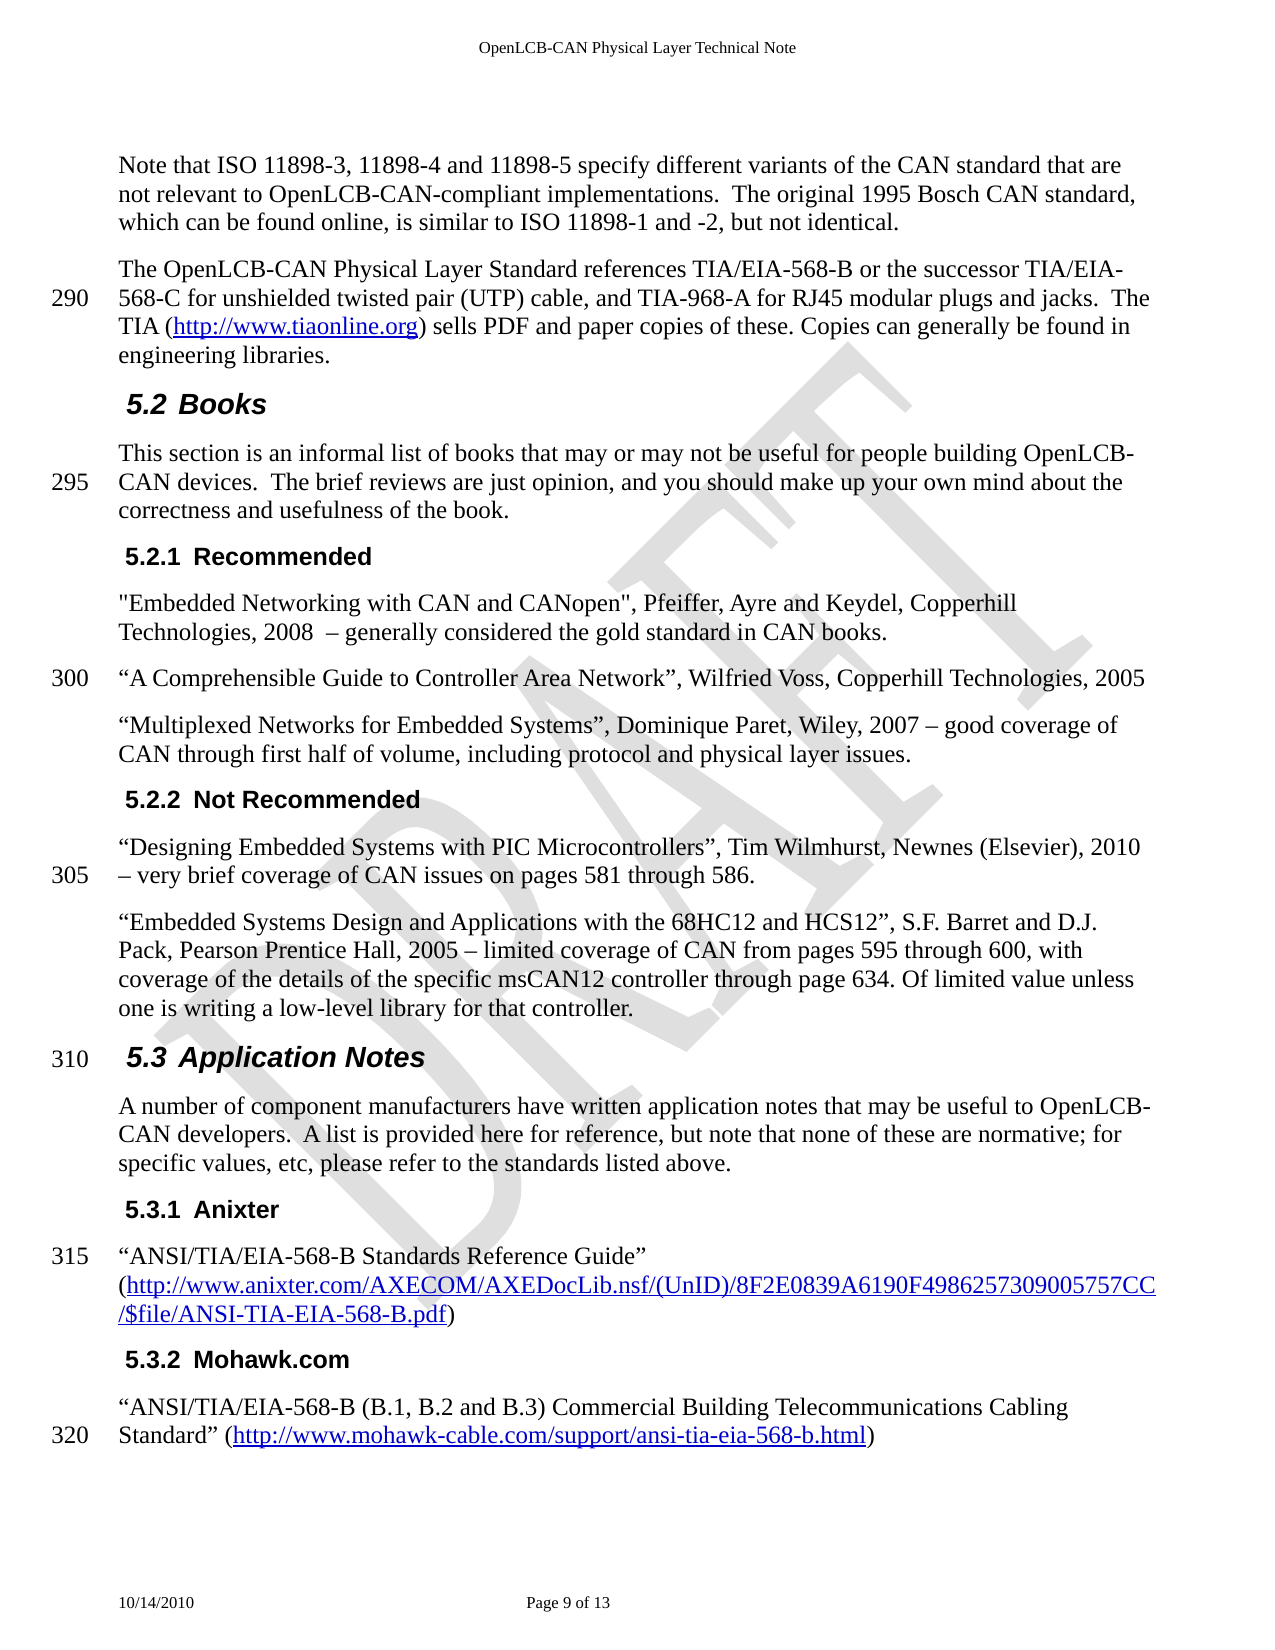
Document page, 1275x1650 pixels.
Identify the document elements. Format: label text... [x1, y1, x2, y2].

text A number of component manufacturers have written application notes that may be useful to OpenLCB-CAN developers. A list is provided here for reference, but note that none of these are normative; for specific values, etc, please refer to the standards listed above. [483, 1091, 1157, 1177]
text “Embedded Systems Design and Applications with the 68HC12 and HCS12”, S.F. Barret and D.J. Pack, Pearson Prentice Hall, 2005 – limited coverage of CAN from pages 595 through 600, with coverage of the details of the specific msCAN12 controller through page 634. Of limited value unless one is writing a low-level library for that controller. [212, 977, 372, 1022]
text “Multiplexed Networks for Embedded Systems”, Dominique Paret, Wiley, 2007 – good coverage of CAN through first half of volume, including protocol and physical layer issues. [118, 710, 570, 767]
subtitle [513, 1195, 1157, 1223]
text A number of component manufacturers have written application notes that may be useful to OpenLCB-CAN developers. A list is provided here for reference, but note that none of these are normative; for specific values, etc, please refer to the standards listed above. [287, 1091, 493, 1177]
text "Embedded Networking with CAN and CANopen", Pfeiffer, Ayre and Keydel, Copperhill Technologies, 2008 – generally considered the gold standard in CAN books. [118, 588, 706, 646]
subtitle Mohawk.com [118, 1345, 1157, 1374]
text “Designing Embedded Systems with PIC Microcontrollers”, Tim Wilmhurst, Newnes (Elsevier), 2010 – very brief coverage of CAN issues on pages 581 through 586. [486, 832, 656, 889]
subtitle Application Notes [545, 1039, 1157, 1073]
text “A Comprehensible Guide to Controller Area Network”, Wilfried Voss, Copperhill Technologies, 2005 [118, 663, 520, 692]
subtitle [926, 785, 1157, 814]
text “Designing Embedded Systems with PIC Microcontrollers”, Tim Wilmhurst, Newnes (Elsevier), 2010 – very brief coverage of CAN issues on pages 581 through 586. [792, 832, 1157, 889]
subtitle [723, 785, 874, 814]
subtitle [946, 542, 1157, 571]
text “Embedded Systems Design and Applications with the 68HC12 and HCS12”, S.F. Barret and D.J. Pack, Pearson Prentice Hall, 2005 – limited coverage of CAN from pages 595 through 600, with coverage of the details of the specific msCAN12 controller through page 634. Of limited value unless one is writing a low-level library for that controller. [118, 907, 485, 1022]
text “A Comprehensible Guide to Controller Area Network”, Wilfried Voss, Copperhill Technologies, 2005 [1048, 663, 1157, 692]
text “A Comprehensible Guide to Controller Area Network”, Wilfried Voss, Copperhill Technologies, 2005 [801, 663, 1033, 692]
text "Embedded Networking with CAN and CANopen", Pfeiffer, Ayre and Keydel, Copperhill Technologies, 2008 – generally considered the gold standard in CAN books. [992, 588, 1157, 646]
text This section is an informal list of books that may or may not be useful for people building OpenLCB-CAN devices. The brief reviews are just opinion, and you should make up your own mind about the correctness and usefulness of the book. [118, 438, 782, 524]
text This section is an informal list of books that may or may not be useful for people building OpenLCB-CAN devices. The brief reviews are just opinion, and you should make up your own mind about the correctness and usefulness of the book. [758, 438, 885, 524]
subtitle [391, 1195, 493, 1223]
subtitle Books [118, 387, 801, 420]
text “ANSI/TIA/EIA-568-B (B.1, B.2 and B.3) Commercial Building Telecommunications Cabling Standard” (http://www.mohawk-cable.com/support/ansi-tia-eia-568-b.html) [118, 1392, 1157, 1449]
text Note that ISO 11898-3, 11898-4 and 11898-5 specify different variants of the CAN standard that are not relevant to OpenLCB-CAN-compliant implementations. The original 1995 Bosch CAN standard, which can be found online, is similar to ISO 11898-1 and -2, but not identical. [118, 150, 1157, 236]
text “Embedded Systems Design and Applications with the 68HC12 and HCS12”, S.F. Barret and D.J. Pack, Pearson Prentice Hall, 2005 – limited coverage of CAN from pages 595 through 600, with coverage of the details of the specific msCAN12 controller through page 634. Of limited value unless one is writing a low-level library for that controller. [413, 907, 515, 977]
text “Designing Embedded Systems with PIC Microcontrollers”, Tim Wilmhurst, Newnes (Elsevier), 2010 – very brief coverage of CAN issues on pages 581 through 586. [671, 832, 815, 889]
text “ANSI/TIA/EIA-568-B Standards Reference Guide” (http://www.anixter.com/AXECOM/AXEDocLib.nsf/(UnID)/8F2E0839A6190F4986257309005757CC/$file/ANSI-TIA-EIA-568-B.pdf) [118, 1241, 1157, 1327]
text “A Comprehensible Guide to Controller Area Network”, Wilfried Voss, Copperhill Technologies, 2005 [543, 663, 752, 692]
text “Multiplexed Networks for Embedded Systems”, Dominique Paret, Wiley, 2007 – good coverage of CAN through first half of volume, including protocol and physical layer issues. [612, 710, 827, 767]
subtitle [815, 387, 1157, 420]
subtitle Application Notes [118, 1039, 205, 1073]
text This section is an informal list of books that may or may not be useful for people building OpenLCB-CAN devices. The brief reviews are just opinion, and you should make up your own mind about the correctness and usefulness of the book. [842, 438, 1157, 524]
text The OpenLCB-CAN Physical Layer Standard references TIA/EIA-568-B or the successor TIA/EIA- 568-C for unshielded twisted pair (UTP) cable, and TIA-968-A for RJ45 modular plugs and jacks. The TIA (http://www.tiaonline.org) sells PDF and paper copies of these. Copies can generally be found in engineering libraries. [118, 254, 1157, 369]
subtitle Not Recommended [118, 785, 604, 814]
subtitle Recommended [118, 542, 646, 571]
text “Embedded Systems Design and Applications with the 68HC12 and HCS12”, S.F. Barret and D.J. Pack, Pearson Prentice Hall, 2005 – limited coverage of CAN from pages 595 through 600, with coverage of the details of the specific msCAN12 controller through page 634. Of limited value unless one is writing a low-level library for that controller. [539, 907, 1157, 1022]
text A number of component manufacturers have written application notes that may be useful to OpenLCB-CAN developers. A list is provided here for reference, but note that none of these are normative; for specific values, etc, please refer to the standards listed above. [118, 1091, 330, 1177]
subtitle Anixter [118, 1195, 376, 1223]
subtitle [665, 542, 932, 571]
subtitle Application Notes [439, 1039, 536, 1073]
subtitle [604, 785, 701, 814]
text “Designing Embedded Systems with PIC Microcontrollers”, Tim Wilmhurst, Newnes (Elsevier), 2010 – very brief coverage of CAN issues on pages 581 through 586. [366, 832, 496, 889]
subtitle Application Notes [235, 1039, 426, 1073]
subtitle [888, 785, 929, 801]
text “Designing Embedded Systems with PIC Microcontrollers”, Tim Wilmhurst, Newnes (Elsevier), 2010 – very brief coverage of CAN issues on pages 581 through 586. [118, 832, 355, 889]
text "Embedded Networking with CAN and CANopen", Pfeiffer, Ayre and Keydel, Copperhill Technologies, 2008 – generally considered the gold standard in CAN books. [691, 588, 1007, 646]
text “Multiplexed Networks for Embedded Systems”, Dominique Paret, Wiley, 2007 – good coverage of CAN through first half of volume, including protocol and physical layer issues. [813, 710, 1157, 767]
